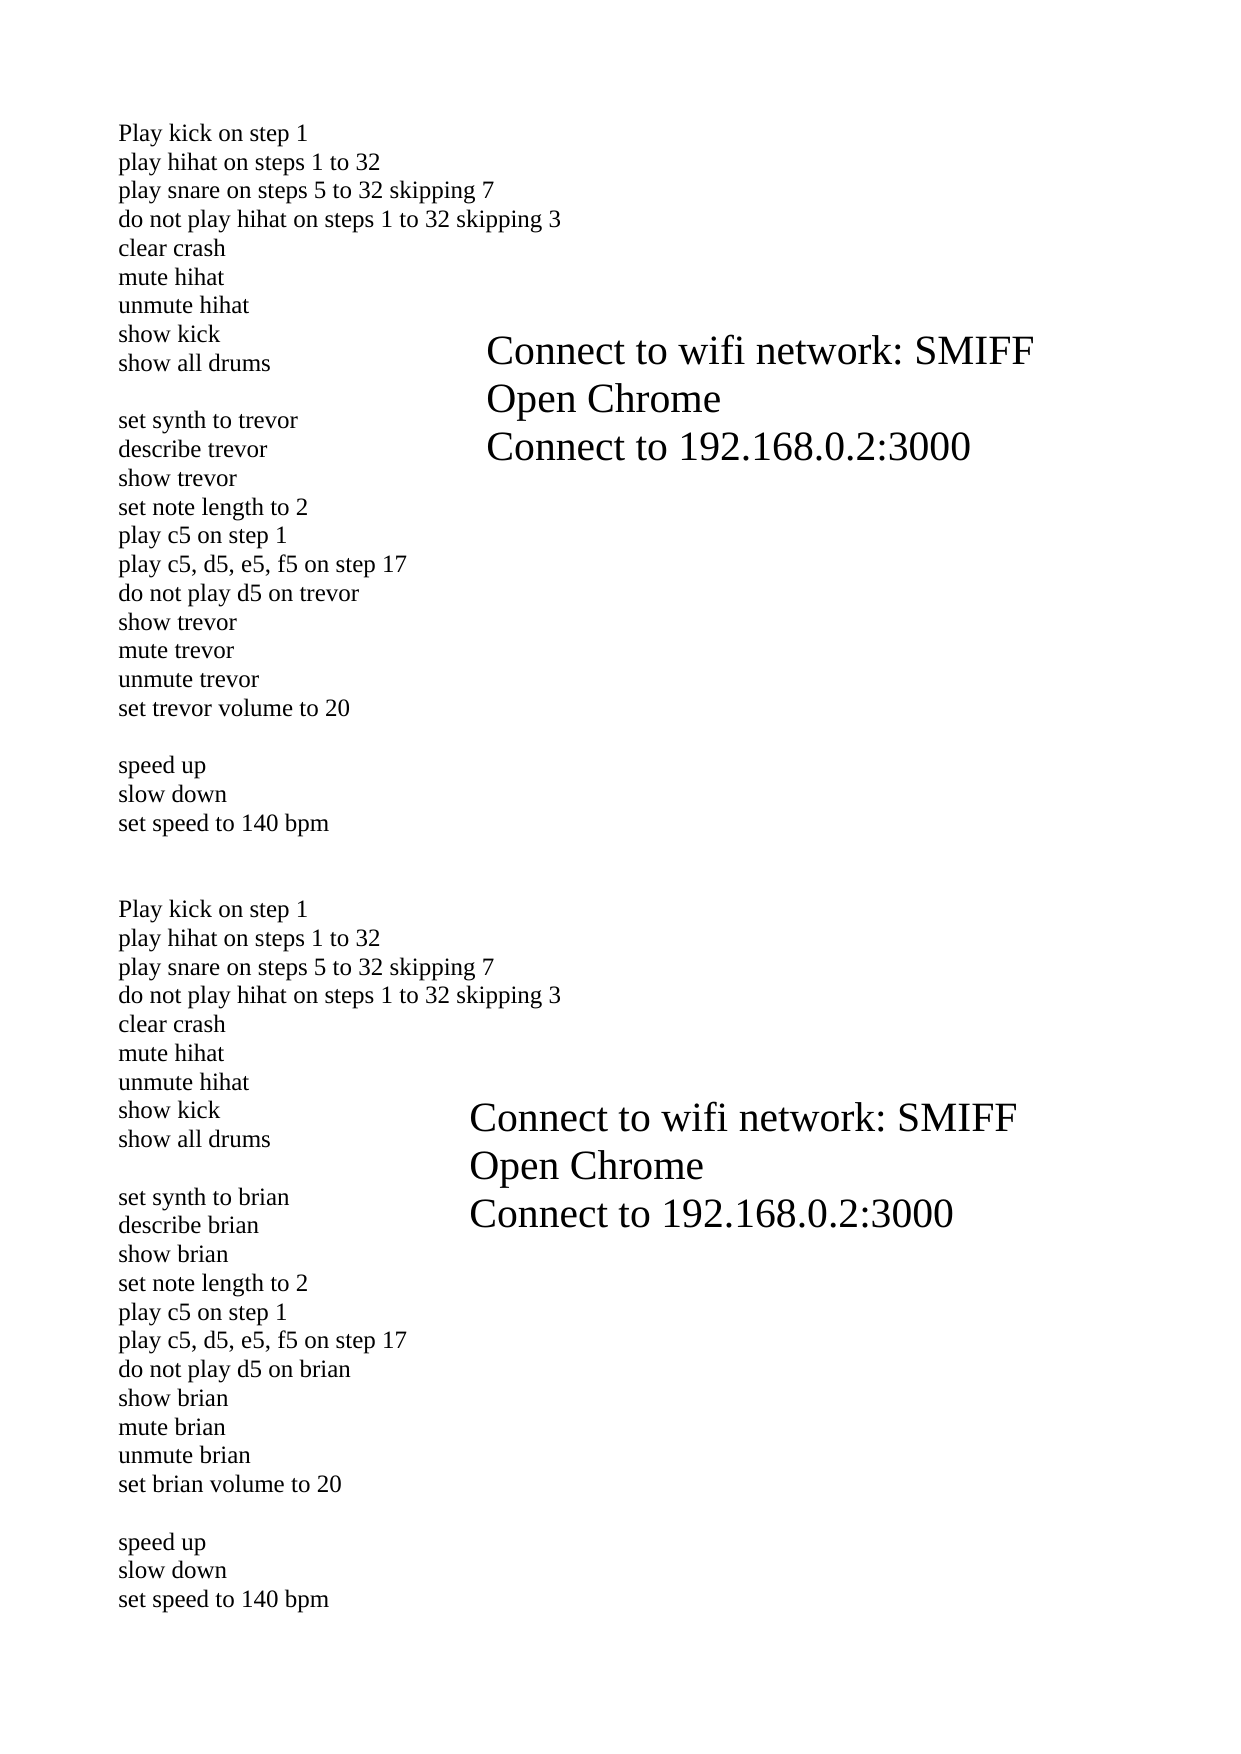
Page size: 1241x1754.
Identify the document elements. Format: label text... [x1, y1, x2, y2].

text show all drums [118, 348, 1122, 377]
text play c5 on step 1 [118, 1297, 1122, 1326]
text do not play d5 on brian [118, 1354, 1122, 1383]
text show kick [118, 319, 1122, 348]
text show brian [118, 1239, 1122, 1268]
text do not play hihat on steps 1 to 32 skipping 3 [118, 204, 1122, 233]
text play hihat on steps 1 to 32 [118, 923, 1122, 952]
text mute brian [118, 1412, 1122, 1441]
text show all drums [118, 1124, 1122, 1153]
text describe trevor [118, 434, 1122, 463]
text mute hihat [118, 1038, 1122, 1067]
text set speed to 140 bpm [118, 1584, 1122, 1613]
text unmute trevor [118, 664, 1122, 693]
text clear crash [118, 1009, 1122, 1038]
text speed up [118, 751, 1122, 779]
text clear crash [118, 233, 1122, 262]
text set brian volume to 20 [118, 1469, 1122, 1498]
text play snare on steps 5 to 32 skipping 7 [118, 952, 1122, 981]
text do not play d5 on trevor [118, 578, 1122, 607]
text slow down [118, 1556, 1122, 1584]
text describe brian [118, 1211, 1122, 1239]
text set synth to trevor [118, 406, 1122, 434]
text show brian [118, 1383, 1122, 1412]
text set trevor volume to 20 [118, 693, 1122, 722]
text play c5, d5, e5, f5 on step 17 [118, 1326, 1122, 1354]
text play snare on steps 5 to 32 skipping 7 [118, 176, 1122, 204]
text show kick [118, 1096, 1122, 1124]
text set note length to 2 [118, 492, 1122, 521]
text Play kick on step 1 [118, 894, 1122, 923]
text set speed to 140 bpm [118, 808, 1122, 837]
text mute hihat [118, 262, 1122, 291]
text play c5, d5, e5, f5 on step 17 [118, 549, 1122, 578]
text Play kick on step 1 [118, 118, 1122, 147]
text slow down [118, 779, 1122, 808]
text mute trevor [118, 636, 1122, 664]
text unmute hihat [118, 291, 1122, 319]
text show trevor [118, 463, 1122, 492]
text do not play hihat on steps 1 to 32 skipping 3 [118, 981, 1122, 1009]
text show trevor [118, 607, 1122, 636]
text set synth to brian [118, 1182, 1122, 1211]
text set note length to 2 [118, 1268, 1122, 1297]
text play c5 on step 1 [118, 521, 1122, 549]
text play hihat on steps 1 to 32 [118, 147, 1122, 176]
text unmute hihat [118, 1067, 1122, 1096]
text unmute brian [118, 1441, 1122, 1469]
text speed up [118, 1527, 1122, 1556]
